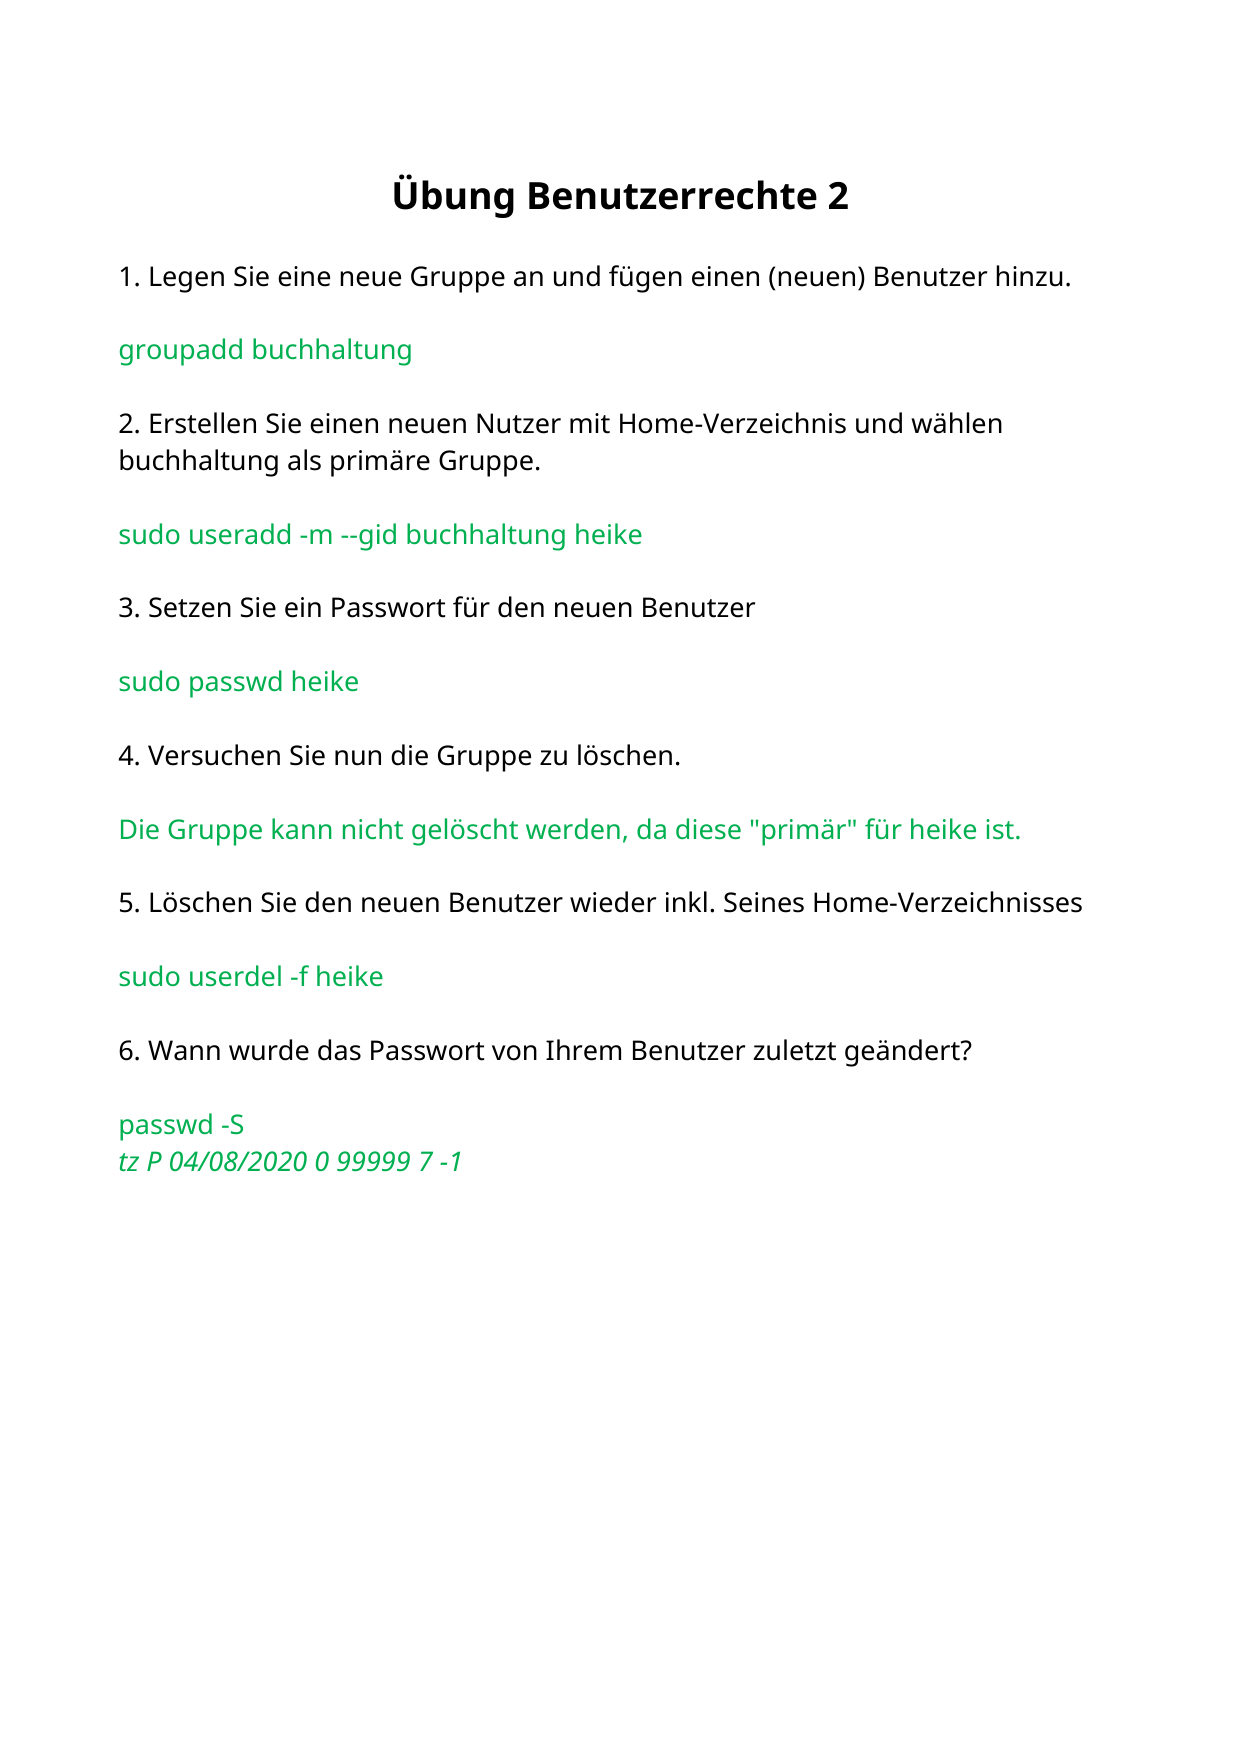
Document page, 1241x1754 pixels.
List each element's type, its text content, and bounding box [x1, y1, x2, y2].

text Übung Benutzerrechte 2 [118, 118, 1122, 220]
text 1. Legen Sie eine neue Gruppe an und fügen einen (neuen) Benutzer hinzu. groupadd buchhaltung 2. Erstellen Sie einen neuen Nutzer mit Home-Verzeichnis und wählen buchhaltung als primäre Gruppe. sudo useradd -m --gid buchhaltung heike 3. Setzen Sie ein Passwort für den neuen Benutzer sudo passwd heike 4. Versuchen Sie nun die Gruppe zu löschen. Die Gruppe kann nicht gelöscht werden, da diese "primär" für heike ist. 5. Löschen Sie den neuen Benutzer wieder inkl. Seines Home-Verzeichnisses sudo userdel -f heike 6. Wann wurde das Passwort von Ihrem Benutzer zuletzt geändert? passwd -S [118, 220, 1122, 1142]
text tz P 04/08/2020 0 99999 7 -1 [118, 1142, 1122, 1346]
